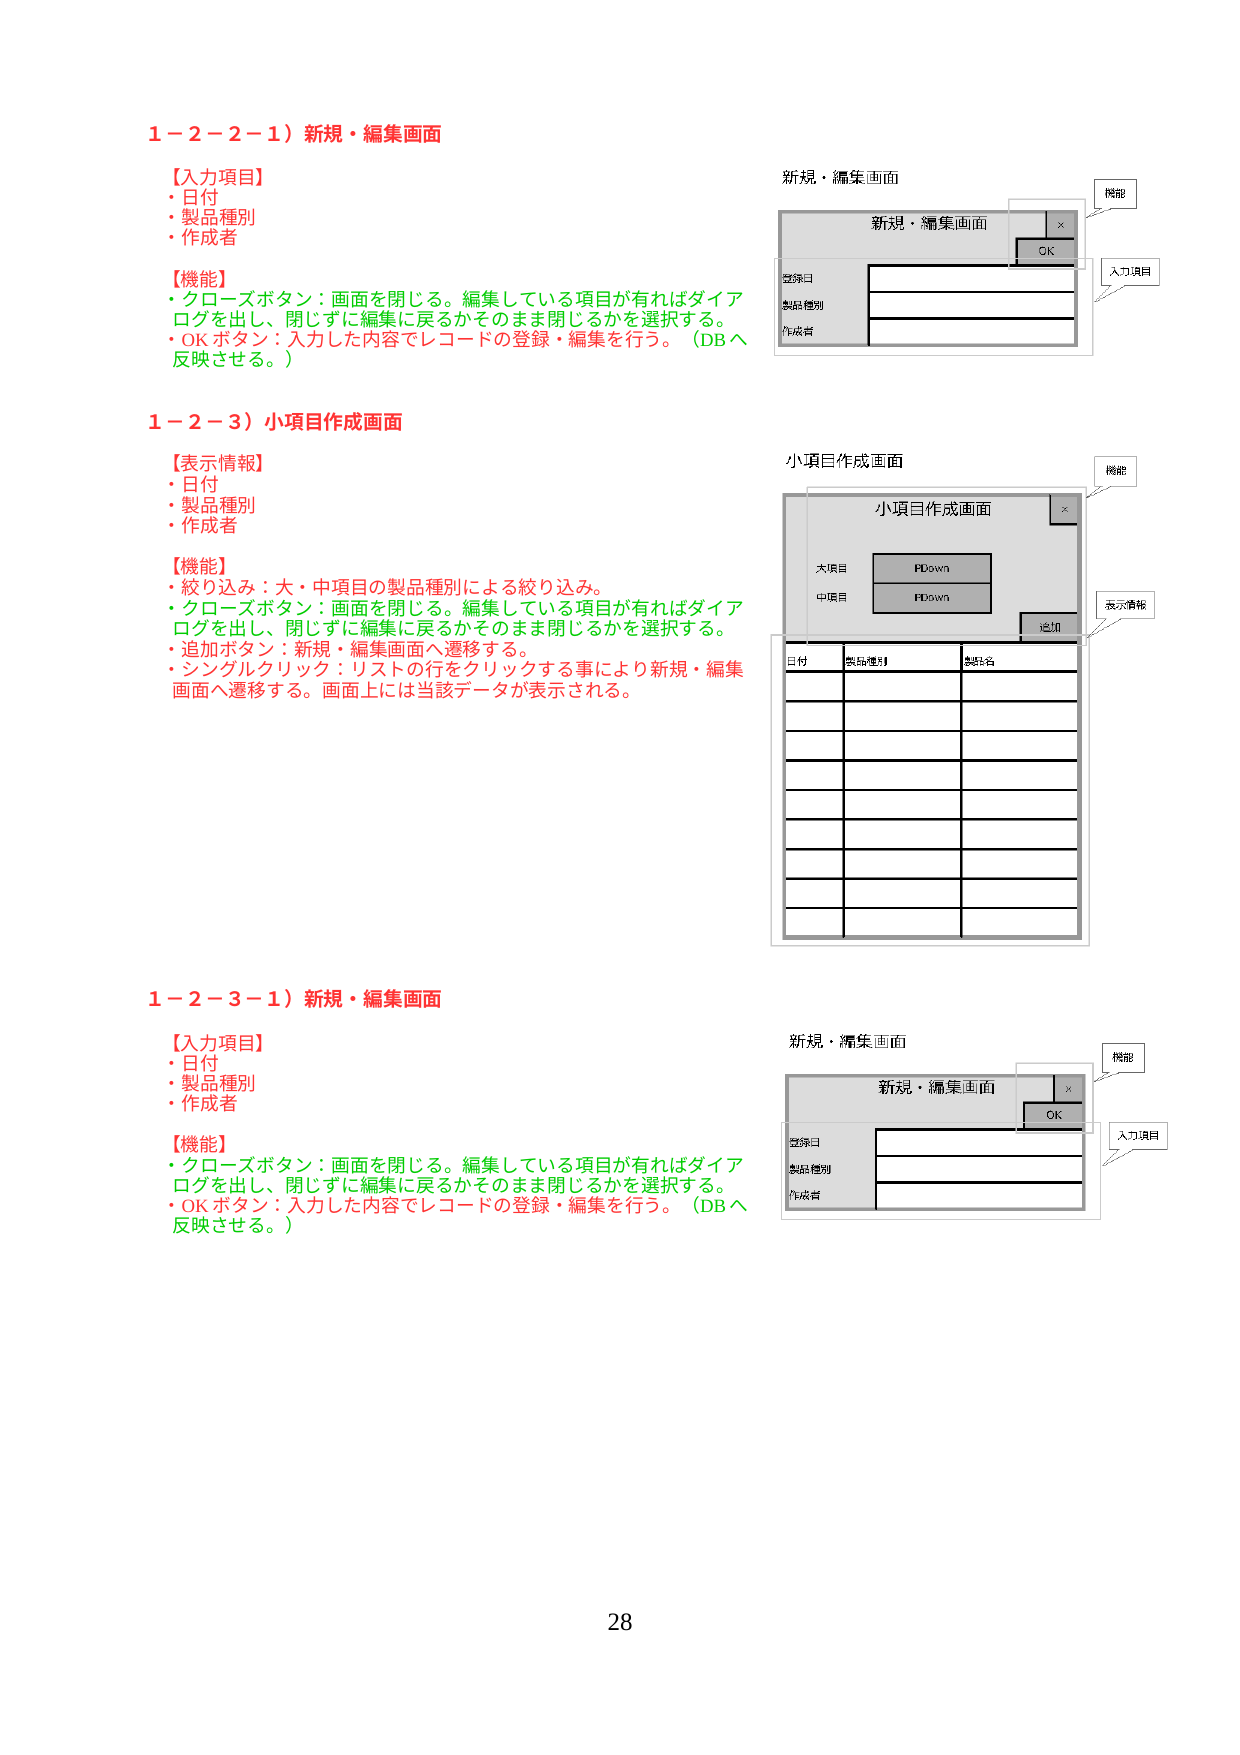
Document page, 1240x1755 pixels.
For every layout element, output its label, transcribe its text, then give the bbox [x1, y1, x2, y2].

text ・製品種別 [163, 208, 750, 229]
text ・追加ボタン：新規・編集画面へ遷移する。 [163, 640, 750, 660]
picture [750, 168, 1178, 374]
text １－２－２－１）新規・編集画面 [146, 118, 1121, 147]
text ・作成者 [163, 229, 750, 249]
text ・クローズボタン：画面を閉じる。編集している項目が有ればダイアログを出し、閉じずに編集に戻るかそのまま閉じるかを選択する。 [163, 290, 750, 331]
text ・製品種別 [163, 1074, 757, 1094]
text ・OKボタン：入力した内容でレコードの登録・編集を行う。（DBへ反映させる。） [163, 1196, 757, 1236]
text ・シングルクリック：リストの行をクリックする事により新規・編集画面へ遷移する。画面上には当該データが表示される。 [163, 660, 750, 702]
text ・クローズボタン：画面を閉じる。編集している項目が有ればダイアログを出し、閉じずに編集に戻るかそのまま閉じるかを選択する。 [163, 598, 750, 640]
text １－２－３）小項目作成画面 [146, 412, 1121, 433]
text ・製品種別 [163, 496, 750, 516]
text ・OKボタン：入力した内容でレコードの登録・編集を行う。（DBへ反映させる。） [163, 331, 750, 371]
text ・日付 [163, 1054, 757, 1074]
text 【入力項目】 [162, 168, 750, 188]
text ・日付 [163, 475, 750, 496]
text 【表示情報】 [162, 454, 750, 475]
text 【機能】 [162, 557, 750, 578]
text 【機能】 [162, 269, 750, 290]
text 【入力項目】 [162, 1033, 757, 1054]
text ・クローズボタン：画面を閉じる。編集している項目が有ればダイアログを出し、閉じずに編集に戻るかそのまま閉じるかを選択する。 [163, 1156, 757, 1196]
text ・絞り込み：大・中項目の製品種別による絞り込み。 [162, 578, 750, 598]
text 【機能】 [162, 1135, 757, 1156]
text ・作成者 [163, 516, 750, 537]
picture [757, 1032, 1186, 1238]
picture [750, 450, 1173, 965]
text ・作成者 [163, 1094, 757, 1114]
text １－２－３－１）新規・編集画面 [146, 984, 1121, 1012]
text ・日付 [163, 188, 750, 208]
